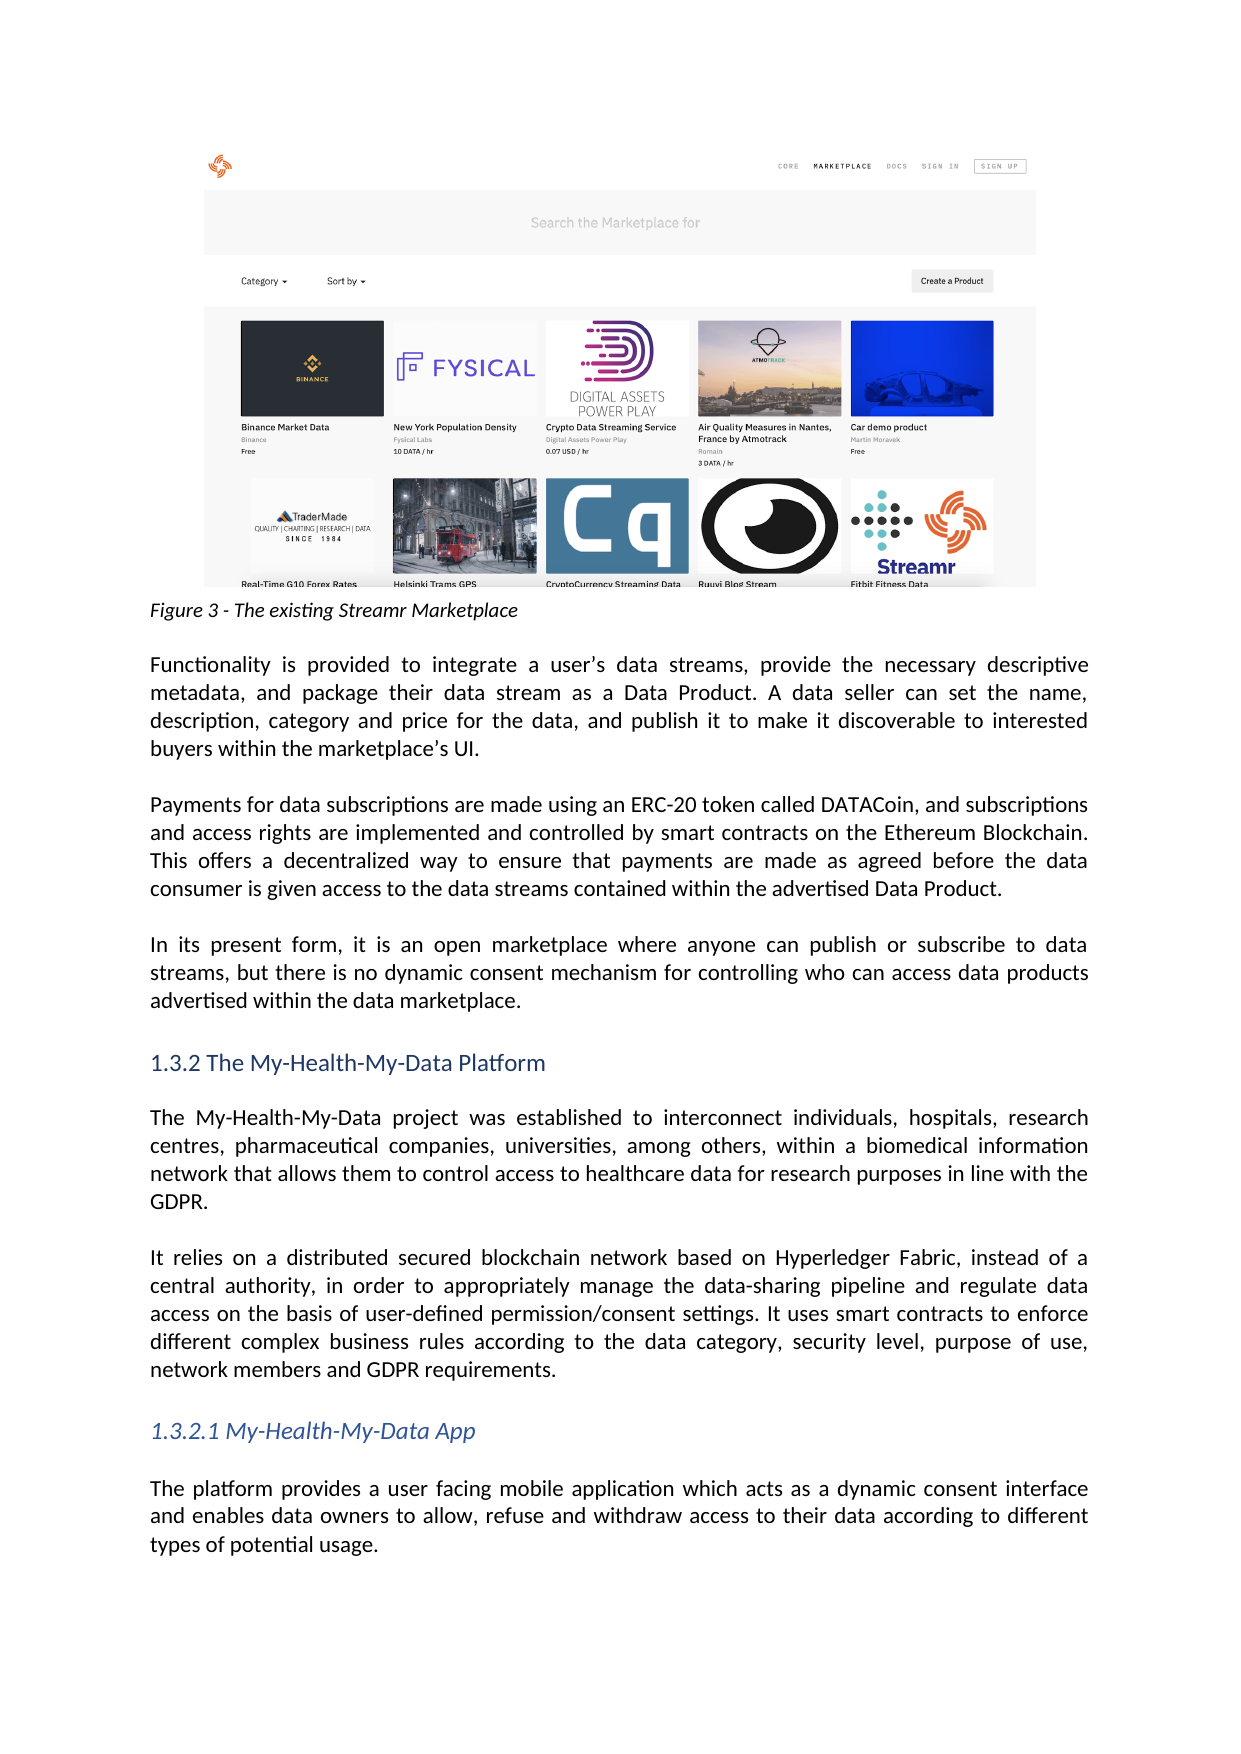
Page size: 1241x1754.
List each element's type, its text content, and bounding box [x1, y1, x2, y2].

subtitle 1.3.2 The My-Health-My-Data Platform [150, 1047, 1090, 1077]
text It relies on a distributed secured blockchain network based on Hyperledger Fabric, instead of a central authority, in order to appropriately manage the data-sharing pipeline and regulate data access on the basis of user-defined permission/consent settings. It uses smart contracts to enforce different complex business rules according to the data category, security level, purpose of use, network members and GDPR requirements. [150, 1243, 1090, 1383]
subtitle 1.3.2.1 My-Health-My-Data App [150, 1415, 1090, 1446]
text The platform provides a user facing mobile application which acts as a dynamic consent interface and enables data owners to allow, refuse and withdraw access to their data according to different types of potential usage. [150, 1474, 1090, 1558]
text The My-Health-My-Data project was established to interconnect individuals, hospitals, research centres, pharmaceutical companies, universities, among others, within a biomedical information network that allows them to control access to healthcare data for research purposes in line with the GDPR. [150, 1103, 1090, 1215]
text In its present form, it is an open marketplace where anyone can publish or subscribe to data streams, but there is no dynamic consent mechanism for controlling who can access data products advertised within the data marketplace. [150, 931, 1090, 1014]
text Payments for data subscriptions are made using an ERC-20 token called DATACoin, and subscriptions and access rights are implemented and controlled by smart contracts on the Ethereum Blockchain. This offers a decentralized way to ensure that payments are made as agreed before the data consumer is given access to the data streams contained within the advertised Data Product. [150, 790, 1090, 902]
text Figure 3 - The existing Streamr Marketplace [150, 597, 1090, 622]
text Functionality is provided to integrate a user’s data streams, provide the necessary descriptive metadata, and package their data stream as a Data Product. A data seller can set the name, description, category and price for the data, and publish it to make it discoverable to interested buyers within the marketplace’s UI. [150, 650, 1090, 762]
picture [204, 150, 1037, 587]
